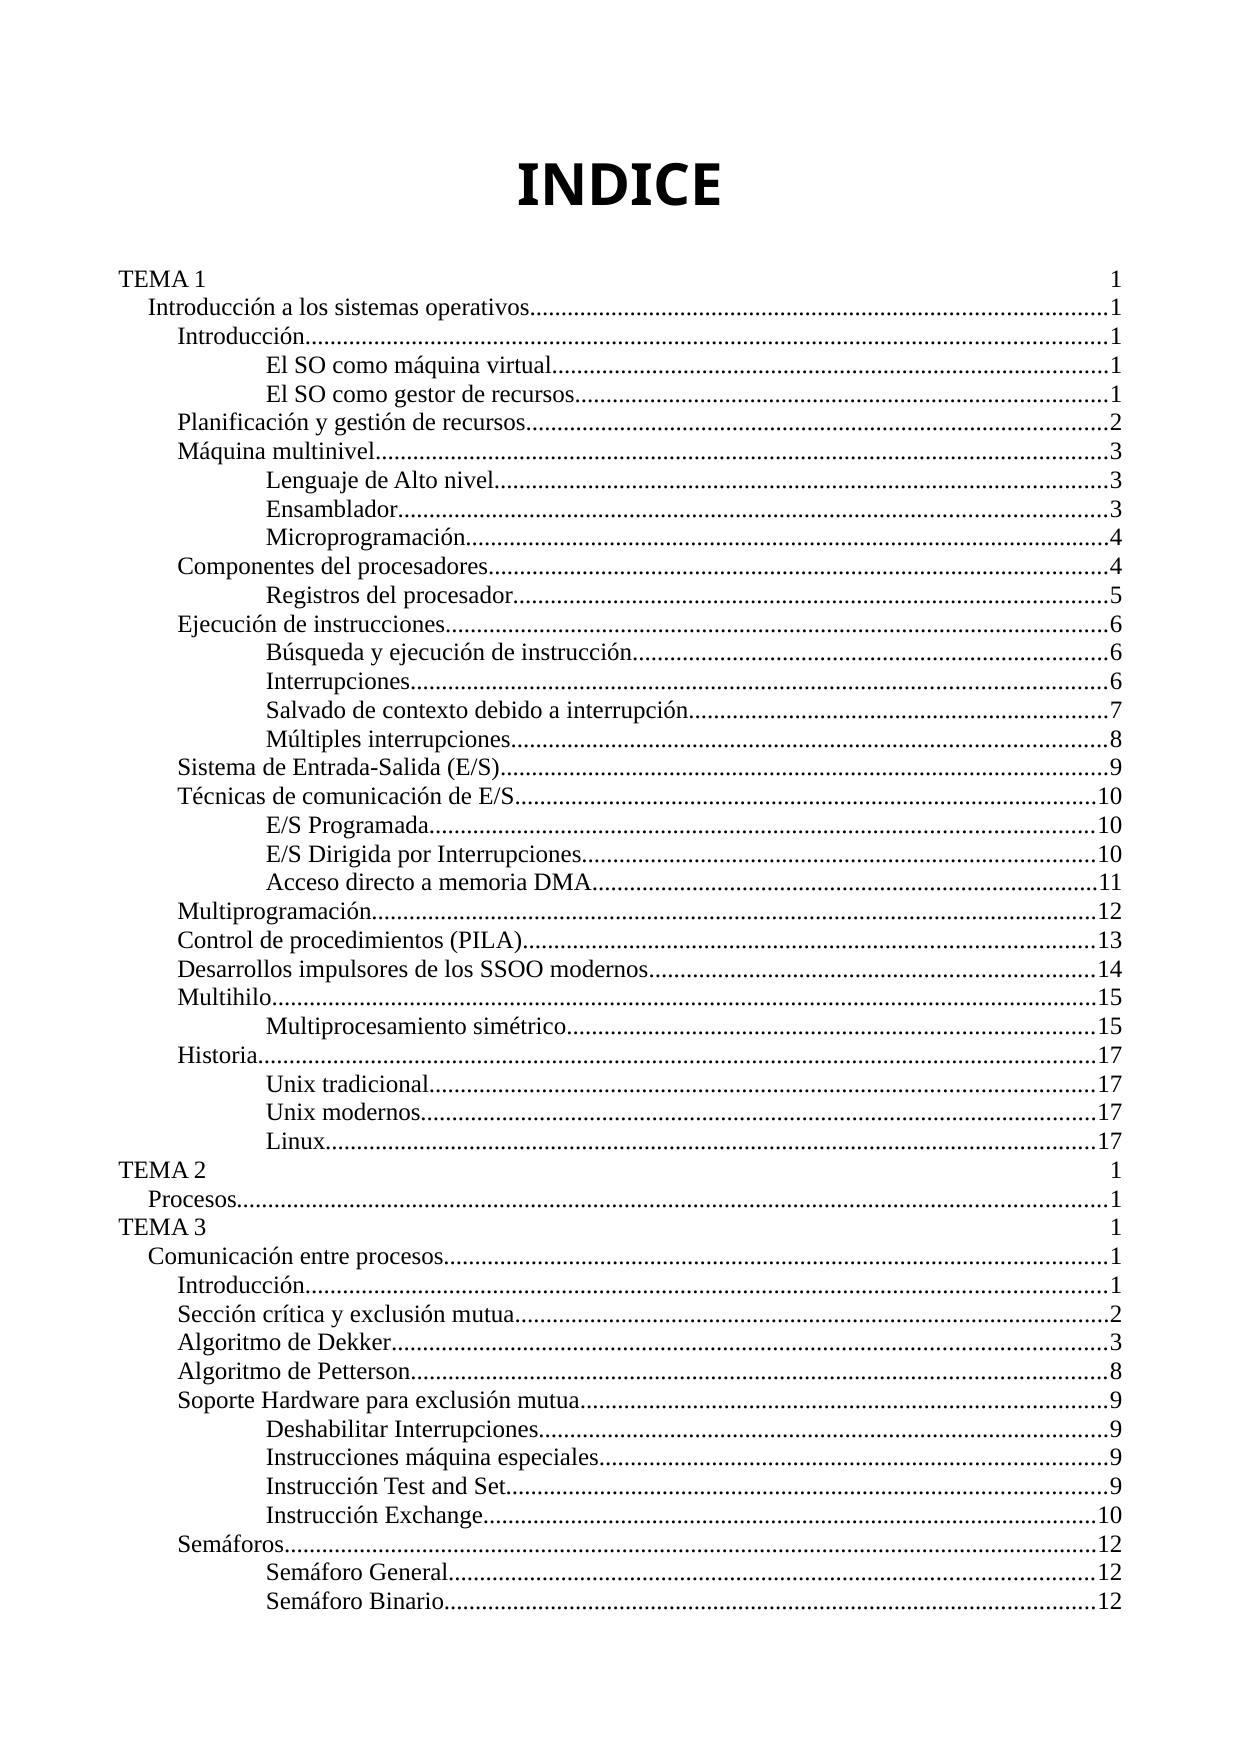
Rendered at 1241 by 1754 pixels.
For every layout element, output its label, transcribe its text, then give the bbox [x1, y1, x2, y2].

text Instrucción Test and Set 9 [266, 1471, 1122, 1500]
text Algoritmo de Dekker 3 [177, 1327, 1122, 1356]
text Lenguaje de Alto nivel 3 [266, 465, 1122, 494]
text Introducción a los sistemas operativos 1 [148, 292, 1122, 321]
text Control de procedimientos (PILA) 13 [177, 925, 1122, 954]
text Búsqueda y ejecución de instrucción 6 [266, 637, 1122, 666]
text Introducción 1 [177, 321, 1122, 350]
text Introducción 1 [177, 1270, 1122, 1299]
text Semáforo General 12 [266, 1557, 1122, 1586]
text Semáforo Binario 12 [266, 1586, 1122, 1615]
text Múltiples interrupciones 8 [266, 724, 1122, 752]
text Semáforos 12 [177, 1529, 1122, 1557]
text Desarrollos impulsores de los SSOO modernos 14 [177, 954, 1122, 982]
text Microprogramación 4 [266, 522, 1122, 551]
title INDICE [118, 143, 1122, 222]
text Técnicas de comunicación de E/S 10 [177, 781, 1122, 810]
text TEMA 1 1 [118, 264, 1122, 292]
text Salvado de contexto debido a interrupción 7 [266, 695, 1122, 724]
text Multiprocesamiento simétrico 15 [266, 1011, 1122, 1040]
text Ensamblador 3 [266, 494, 1122, 522]
text Instrucción Exchange 10 [266, 1500, 1122, 1529]
text Ejecución de instrucciones 6 [177, 609, 1122, 637]
text Planificación y gestión de recursos 2 [177, 407, 1122, 436]
text Multihilo 15 [177, 982, 1122, 1011]
text Algoritmo de Petterson 8 [177, 1356, 1122, 1385]
text E/S Programada 10 [266, 810, 1122, 839]
text Soporte Hardware para exclusión mutua 9 [177, 1385, 1122, 1414]
text Historia 17 [177, 1040, 1122, 1069]
text El SO como gestor de recursos 1 [266, 379, 1122, 407]
text Deshabilitar Interrupciones 9 [266, 1414, 1122, 1442]
text Multiprogramación 12 [177, 896, 1122, 925]
text Linux 17 [266, 1126, 1122, 1155]
text Sección crítica y exclusión mutua 2 [177, 1299, 1122, 1327]
text Comunicación entre procesos 1 [148, 1241, 1122, 1270]
text Acceso directo a memoria DMA 11 [266, 867, 1122, 896]
text TEMA 3 1 [118, 1212, 1122, 1241]
text Componentes del procesadores 4 [177, 551, 1122, 580]
text E/S Dirigida por Interrupciones 10 [266, 839, 1122, 867]
text Máquina multinivel 3 [177, 436, 1122, 465]
text Unix tradicional 17 [266, 1069, 1122, 1097]
text Instrucciones máquina especiales 9 [266, 1442, 1122, 1471]
text Interrupciones 6 [266, 666, 1122, 695]
text El SO como máquina virtual 1 [266, 350, 1122, 379]
text Sistema de Entrada-Salida (E/S) 9 [177, 752, 1122, 781]
text Registros del procesador 5 [266, 580, 1122, 609]
text Procesos 1 [148, 1184, 1122, 1212]
text TEMA 2 1 [118, 1155, 1122, 1184]
text Unix modernos 17 [266, 1097, 1122, 1126]
